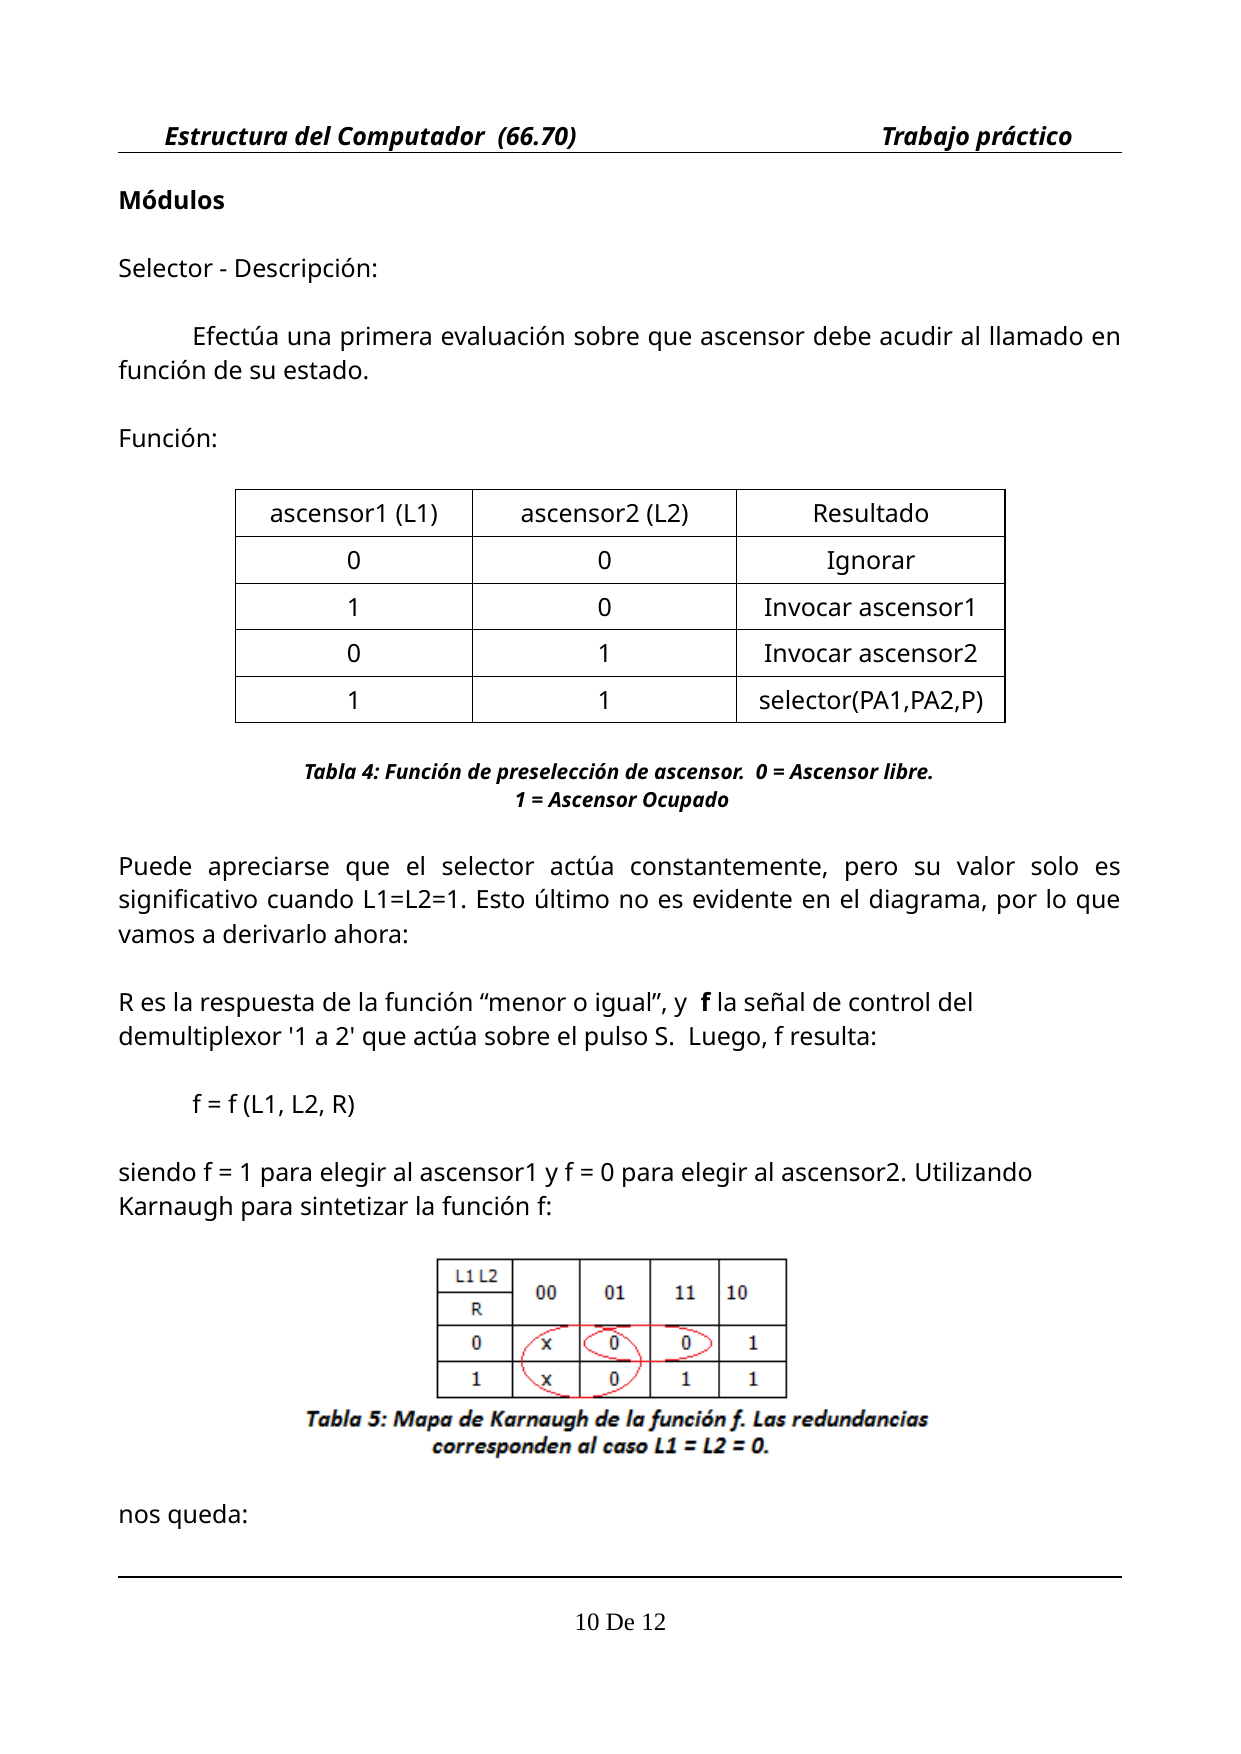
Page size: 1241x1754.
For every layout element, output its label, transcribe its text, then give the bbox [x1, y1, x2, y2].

text Puede apreciarse que el selector actúa constantemente, pero su valor solo es significativo cuando L1=L2=1. Esto último no es evidente en el diagrama, por lo que vamos a derivarlo ahora: [118, 848, 1122, 950]
table_cell Invocar ascensor1 [737, 584, 1004, 629]
table_cell 0 [473, 584, 736, 629]
text Función: [118, 421, 1122, 455]
picture [304, 1251, 936, 1463]
table_cell 1 [236, 584, 472, 629]
table_cell 1 [473, 630, 736, 676]
table_cell 1 [236, 677, 472, 722]
table_cell 1 [473, 677, 736, 722]
text Efectúa una primera evaluación sobre que ascensor debe acudir al llamado en función de su estado. [118, 319, 1122, 387]
text 1 = Ascensor Ocupado [118, 786, 1122, 814]
table_header ascensor2 (L2) [473, 490, 736, 536]
text nos queda: [118, 1496, 1122, 1530]
table_cell Invocar ascensor2 [737, 630, 1004, 676]
table_cell Ignorar [737, 537, 1004, 582]
text R es la respuesta de la función “menor o igual”, y f la señal de control del demultiplexor '1 a 2' que actúa sobre el pulso S. Luego, f resulta: [118, 984, 1122, 1052]
table_header Resultado [737, 490, 1004, 536]
text f = f (L1, L2, R) [118, 1087, 1122, 1121]
table_header ascensor1 (L1) [236, 490, 472, 536]
table_cell 0 [236, 537, 472, 582]
table_cell 0 [473, 537, 736, 582]
table_cell selector(PA1,PA2,P) [737, 677, 1004, 722]
text Módulos [118, 183, 1122, 217]
text Tabla 4: Función de preselección de ascensor. 0 = Ascensor libre. [118, 757, 1122, 786]
text Selector - Descripción: [118, 251, 1122, 285]
text siendo f = 1 para elegir al ascensor1 y f = 0 para elegir al ascensor2. Utilizando Karnaugh para sintetizar la función f: [118, 1155, 1122, 1223]
table_cell 0 [236, 630, 472, 676]
